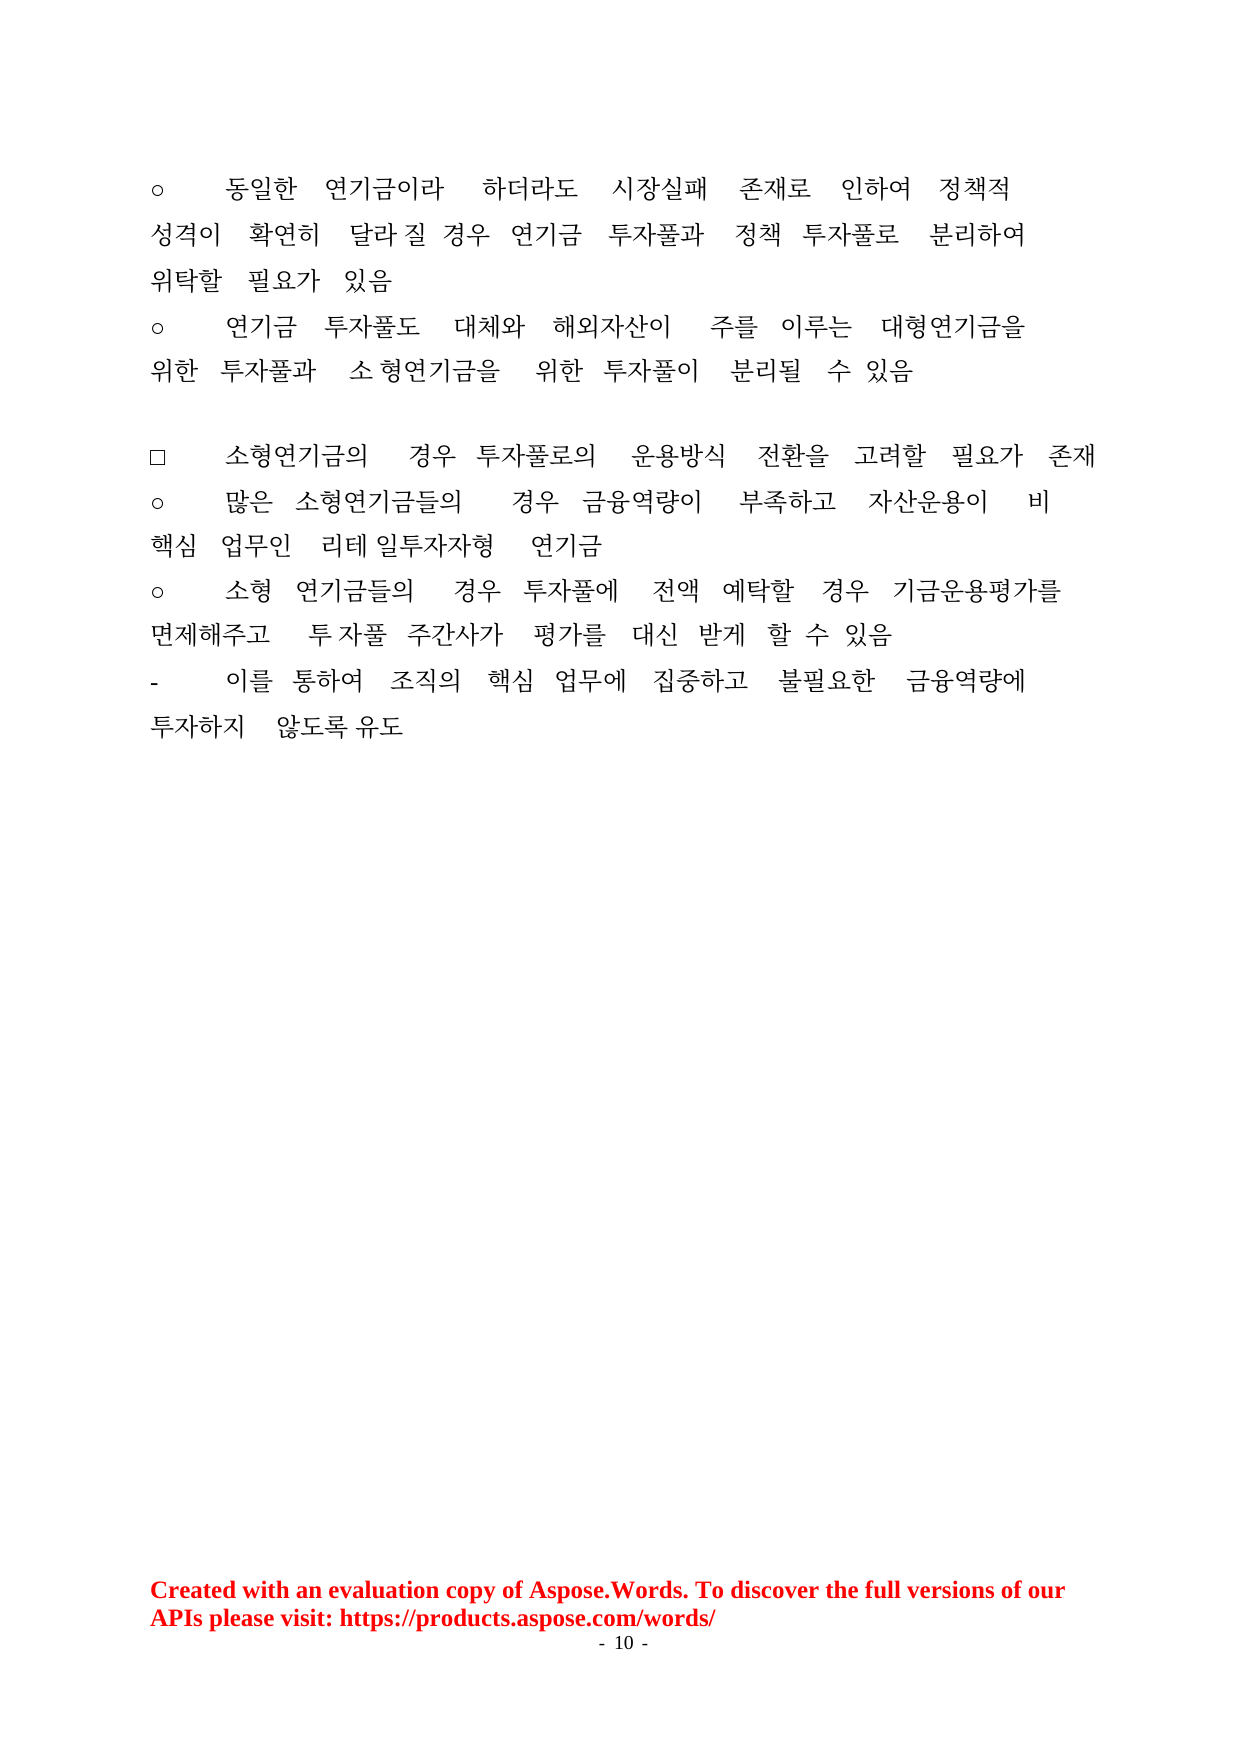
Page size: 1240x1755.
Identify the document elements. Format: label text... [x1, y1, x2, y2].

list 동일한 연기금이라 하더라도 시장실패 존재로 인하여 정책적 성격이 확연히 달라 질 경우 연기금 투자풀과 정책 투자풀로 분리하여 위탁할 필요가 있음 [150, 158, 1103, 296]
list 많은 소형연기금들의 경우 금융역량이 부족하고 자산운용이 비 핵심 업무인 리테 일투자자형 연기금 [150, 473, 1103, 560]
list 소형 연기금들의 경우 투자풀에 전액 예탁할 경우 기금운용평가를 면제해주고 투 자풀 주간사가 평가를 대신 받게 할 수 있음 [150, 562, 1108, 650]
list 연기금 투자풀도 대체와 해외자산이 주를 이루는 대형연기금을 위한 투자풀과 소 형연기금을 위한 투자풀이 분리될 수 있음 [150, 298, 1108, 385]
list 소형연기금의 경우 투자풀로의 운용방식 전환을 고려할 필요가 존재 [150, 443, 1112, 471]
